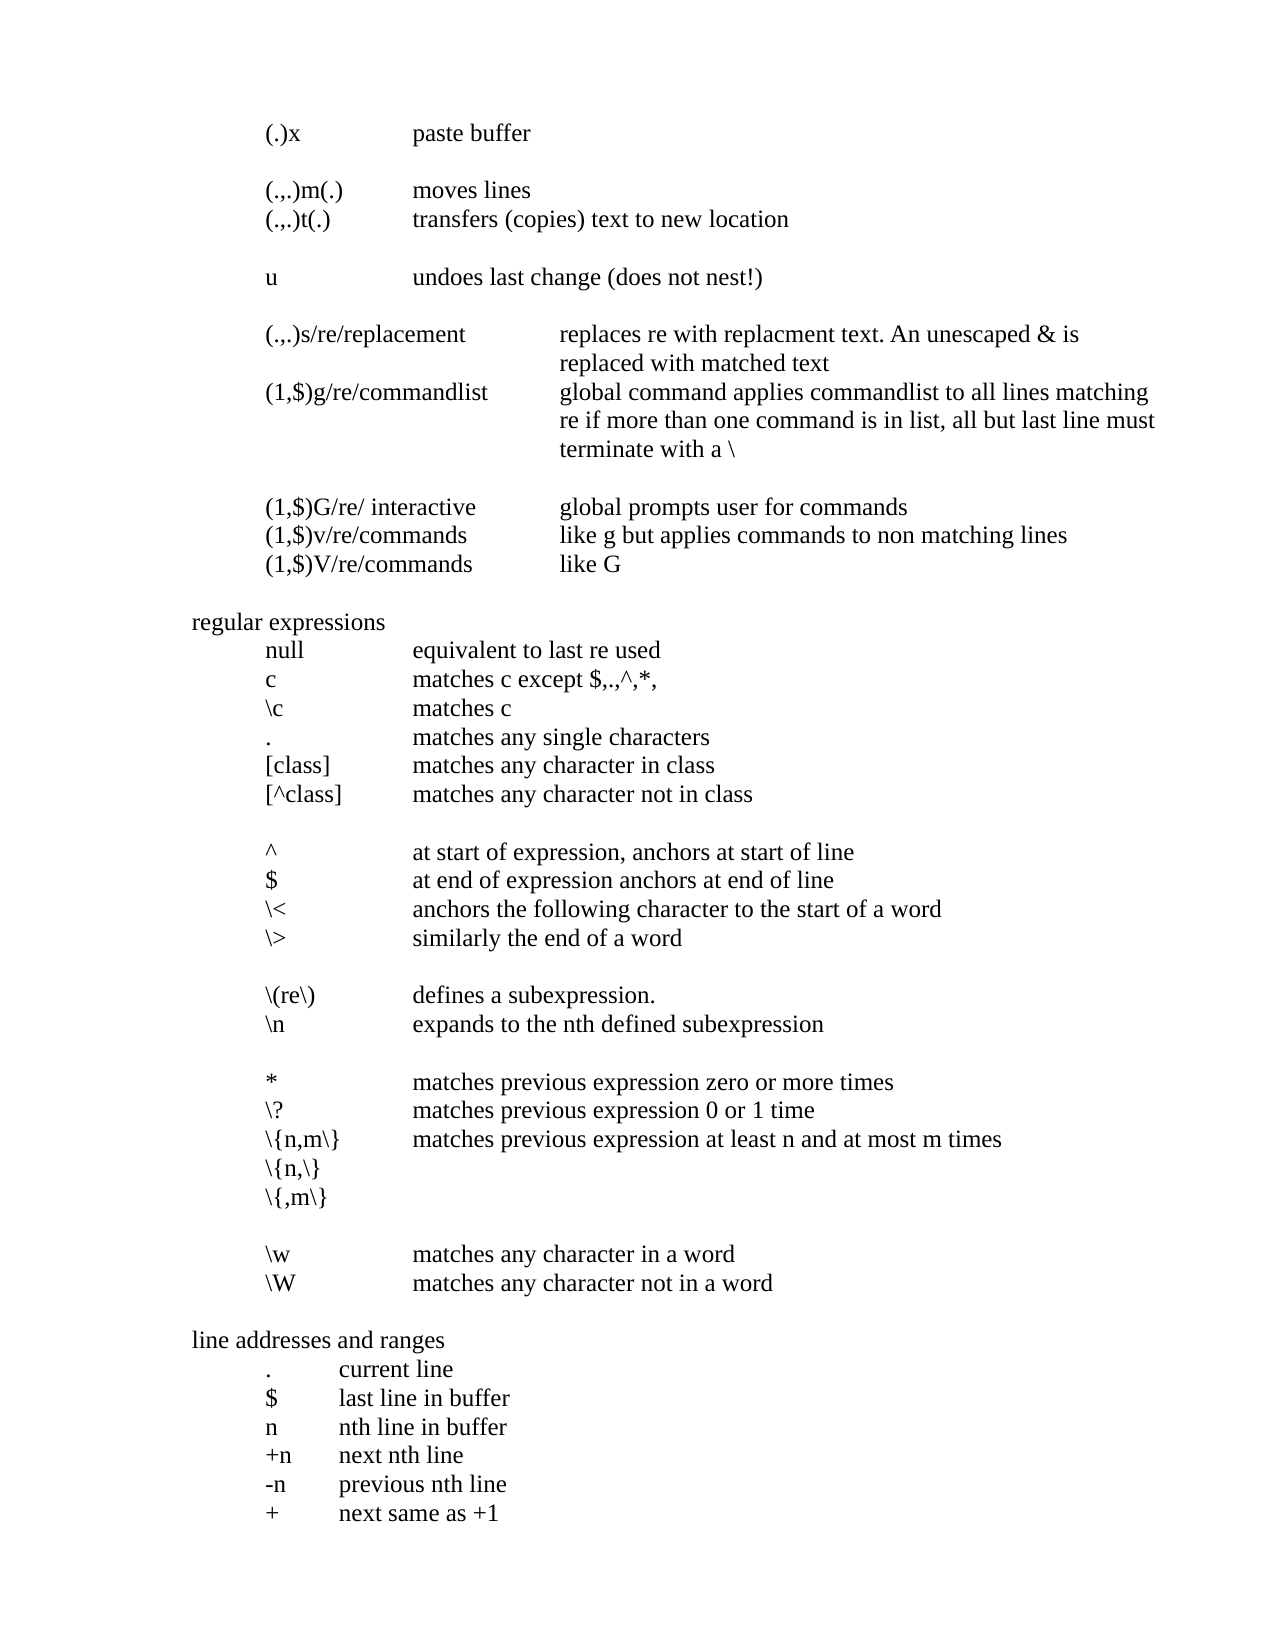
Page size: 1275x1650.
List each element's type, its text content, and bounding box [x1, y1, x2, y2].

text . matches any single characters [265, 722, 1157, 751]
text +n next nth line [265, 1441, 1157, 1469]
text (.,.)s/re/replacement replaces re with replacment text. An unescaped & is replaced with matched text [265, 319, 1157, 377]
text \> similarly the end of a word [265, 923, 1157, 952]
text \w matches any character in a word [265, 1239, 1157, 1268]
text c matches c except $,.,^,*, [265, 664, 1157, 693]
text \{,m\} [265, 1182, 1157, 1211]
text \n expands to the nth defined subexpression [265, 1009, 1157, 1038]
text ^ at start of expression, anchors at start of line [265, 837, 1157, 866]
text (.)x paste buffer [265, 118, 1157, 147]
text $ at end of expression anchors at end of line [265, 866, 1157, 894]
text (.,.)m(.) moves lines [265, 176, 1157, 204]
text \{n,m\} matches previous expression at least n and at most m times [265, 1124, 1157, 1153]
text \(re\) defines a subexpression. [265, 981, 1157, 1009]
text . current line [265, 1354, 1157, 1383]
text n nth line in buffer [265, 1412, 1157, 1441]
text line addresses and ranges [192, 1326, 1157, 1354]
text \< anchors the following character to the start of a word [265, 894, 1157, 923]
text \W matches any character not in a word [265, 1268, 1157, 1297]
text \c matches c [265, 693, 1157, 722]
text -n previous nth line [265, 1469, 1157, 1498]
text [^class] matches any character not in class [265, 779, 1157, 808]
text regular expressions [192, 607, 1157, 636]
text u undoes last change (does not nest!) [265, 262, 1157, 291]
text null equivalent to last re used [265, 636, 1157, 664]
text (1,$)V/re/commands like G [265, 549, 1157, 578]
text (1,$)g/re/commandlist global command applies commandlist to all lines matching re if more than one command is in list, all but last line must terminate with a \ [265, 377, 1157, 463]
text \{n,\} [265, 1153, 1157, 1182]
text \? matches previous expression 0 or 1 time [265, 1096, 1157, 1124]
text [class] matches any character in class [265, 751, 1157, 779]
text $ last line in buffer [265, 1383, 1157, 1412]
text (1,$)G/re/ interactive global prompts user for commands [265, 492, 1157, 521]
text * matches previous expression zero or more times [265, 1067, 1157, 1096]
text + next same as +1 [265, 1498, 1157, 1527]
text (.,.)t(.) transfers (copies) text to new location [265, 204, 1157, 233]
text (1,$)v/re/commands like g but applies commands to non matching lines [265, 521, 1157, 549]
